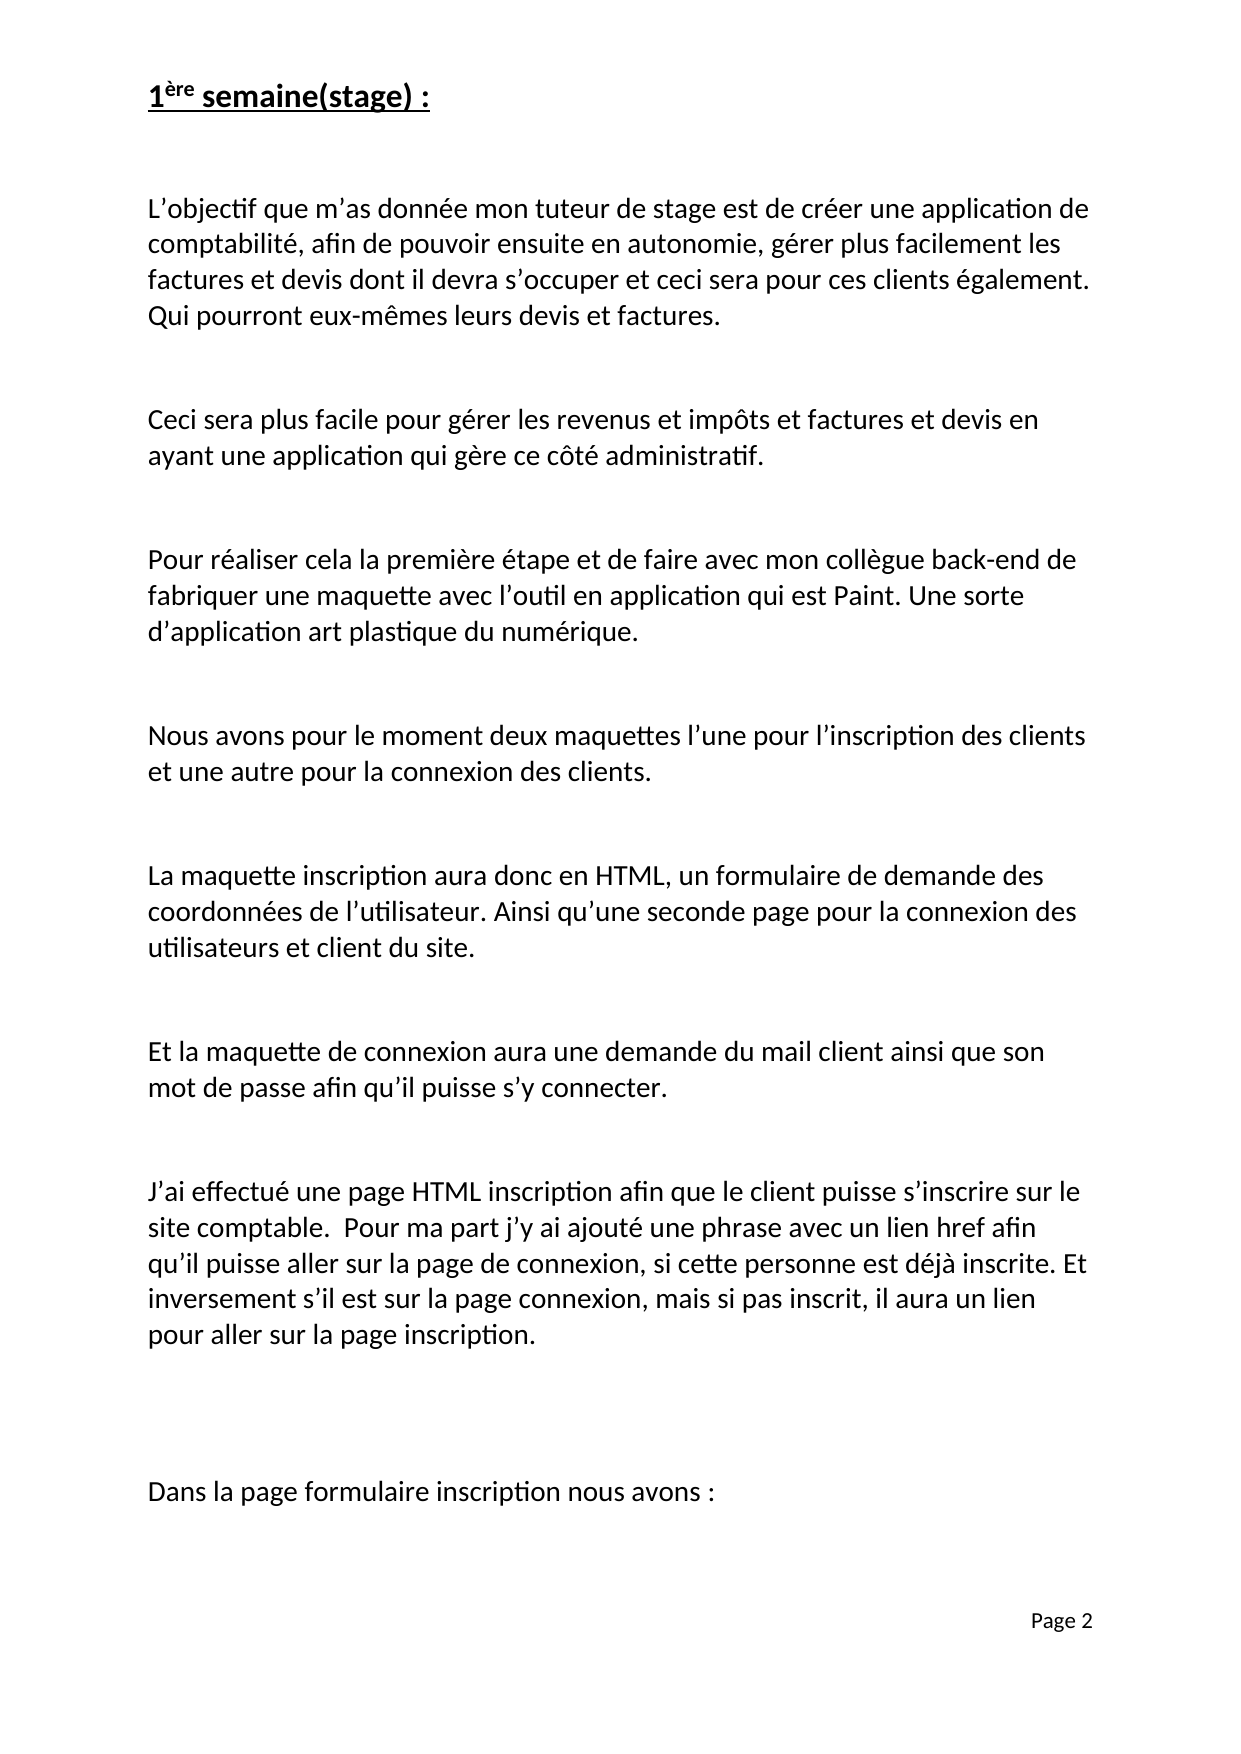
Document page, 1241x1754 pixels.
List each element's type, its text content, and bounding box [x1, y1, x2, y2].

text Ceci sera plus facile pour gérer les revenus et impôts et factures et devis en ayant une application qui gère ce côté administratif. [148, 401, 1093, 472]
text Pour réaliser cela la première étape et de faire avec mon collègue back-end de fabriquer une maquette avec l’outil en application qui est Paint. Une sorte d’application art plastique du numérique. [148, 541, 1093, 648]
text L’objectif que m’as donnée mon tuteur de stage est de créer une application de comptabilité, afin de pouvoir ensuite en autonomie, gérer plus facilement les factures et devis dont il devra s’occuper et ceci sera pour ces clients également. Qui pourront eux-mêmes leurs devis et factures. [148, 190, 1093, 332]
text Et la maquette de connexion aura une demande du mail client ainsi que son mot de passe afin qu’il puisse s’y connecter. [148, 1033, 1093, 1104]
text Nous avons pour le moment deux maquettes l’une pour l’inscription des clients et une autre pour la connexion des clients. [148, 717, 1093, 788]
text J’ai effectué une page HTML inscription afin que le client puisse s’inscrire sur le site comptable. Pour ma part j’y ai ajouté une phrase avec un lien href afin qu’il puisse aller sur la page de connexion, si cette personne est déjà inscrite. Et inversement s’il est sur la page connexion, mais si pas inscrit, il aura un lien pour aller sur la page inscription. [148, 1173, 1093, 1352]
text 1ère semaine(stage) : [148, 75, 1093, 116]
text La maquette inscription aura donc en HTML, un formulaire de demande des coordonnées de l’utilisateur. Ainsi qu’une seconde page pour la connexion des utilisateurs et client du site. [148, 857, 1093, 964]
text Dans la page formulaire inscription nous avons : [148, 1473, 1093, 1508]
